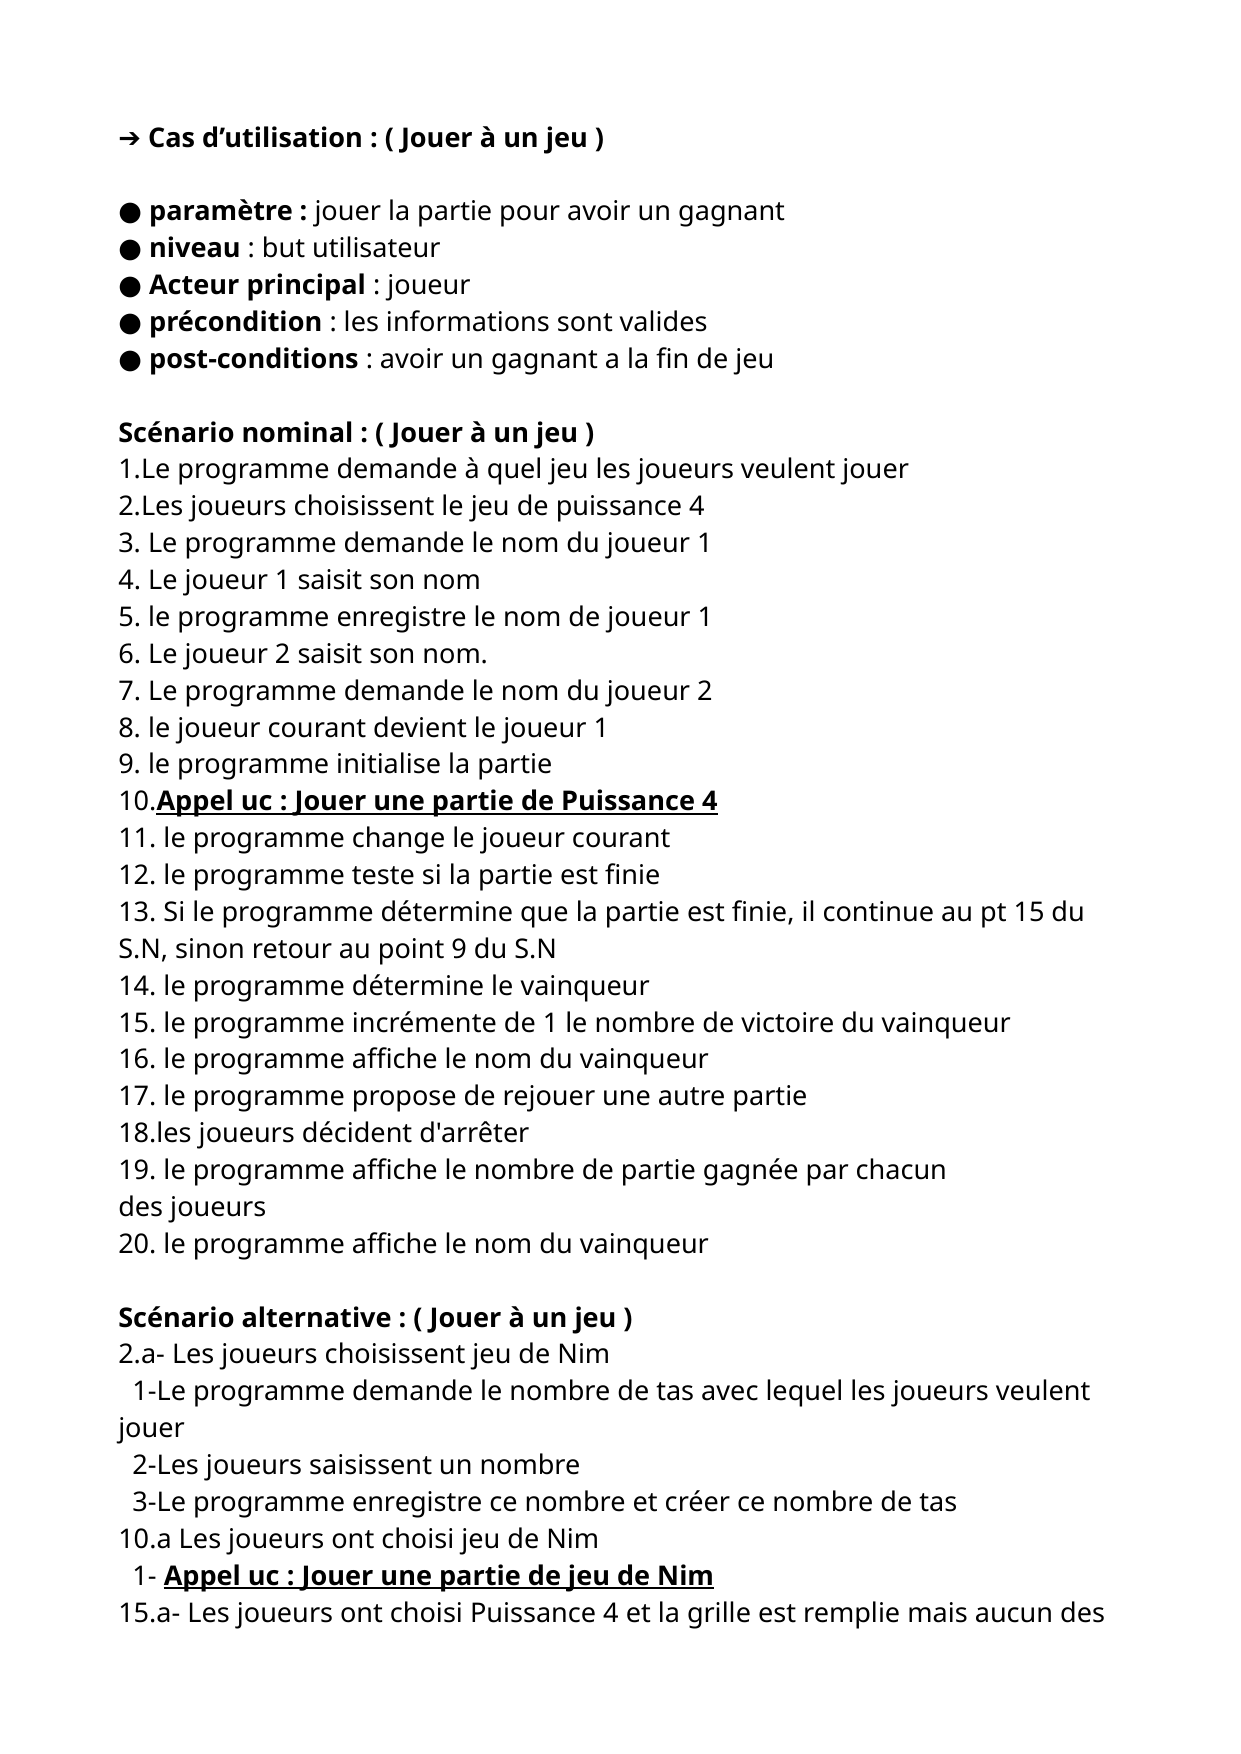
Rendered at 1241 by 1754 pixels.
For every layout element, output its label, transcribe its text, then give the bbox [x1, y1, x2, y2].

text Scénario nominal : ( Jouer à un jeu ) [118, 376, 1122, 450]
text Scénario alternative : ( Jouer à un jeu ) 2.a- Les joueurs choisissent jeu de Nim [118, 1261, 1122, 1372]
text 10.a Les joueurs ont choisi jeu de Nim [118, 1519, 1122, 1556]
text ● paramètre : jouer la partie pour avoir un gagnant ● niveau : but utilisateur ● Acteur principal : joueur ● précondition : les informations sont valides ● post-conditions : avoir un gagnant a la fin de jeu [118, 155, 1122, 376]
text 3-Le programme enregistre ce nombre et créer ce nombre de tas [118, 1482, 1122, 1519]
text 2.Les joueurs choisissent le jeu de puissance 4 3. Le programme demande le nom du joueur 1 4. Le joueur 1 saisit son nom 5. le programme enregistre le nom de joueur 1 6. Le joueur 2 saisit son nom. 7. Le programme demande le nom du joueur 2 [118, 487, 1122, 708]
text 1-Le programme demande le nombre de tas avec lequel les joueurs veulent jouer [118, 1372, 1122, 1446]
text 1- Appel uc : Jouer une partie de jeu de Nim 15.a- Les joueurs ont choisi Puissance 4 et la grille est remplie mais aucun des [118, 1556, 1122, 1630]
text ➔ Cas d’utilisation : ( Jouer à un jeu ) [118, 118, 1122, 155]
text 1.Le programme demande à quel jeu les joueurs veulent jouer [118, 450, 1122, 487]
text 8. le joueur courant devient le joueur 1 [118, 708, 1122, 745]
text 2-Les joueurs saisissent un nombre [118, 1446, 1122, 1482]
text 9. le programme initialise la partie 10.Appel uc : Jouer une partie de Puissance 4 11. le programme change le joueur courant 12. le programme teste si la partie est finie 13. Si le programme détermine que la partie est finie, il continue au pt 15 du S.N, sinon retour au point 9 du S.N 14. le programme détermine le vainqueur 15. le programme incrémente de 1 le nombre de victoire du vainqueur 16. le programme affiche le nom du vainqueur 17. le programme propose de rejouer une autre partie 18.les joueurs décident d'arrêter 19. le programme affiche le nombre de partie gagnée par chacun des joueurs 20. le programme affiche le nom du vainqueur [118, 745, 1122, 1261]
